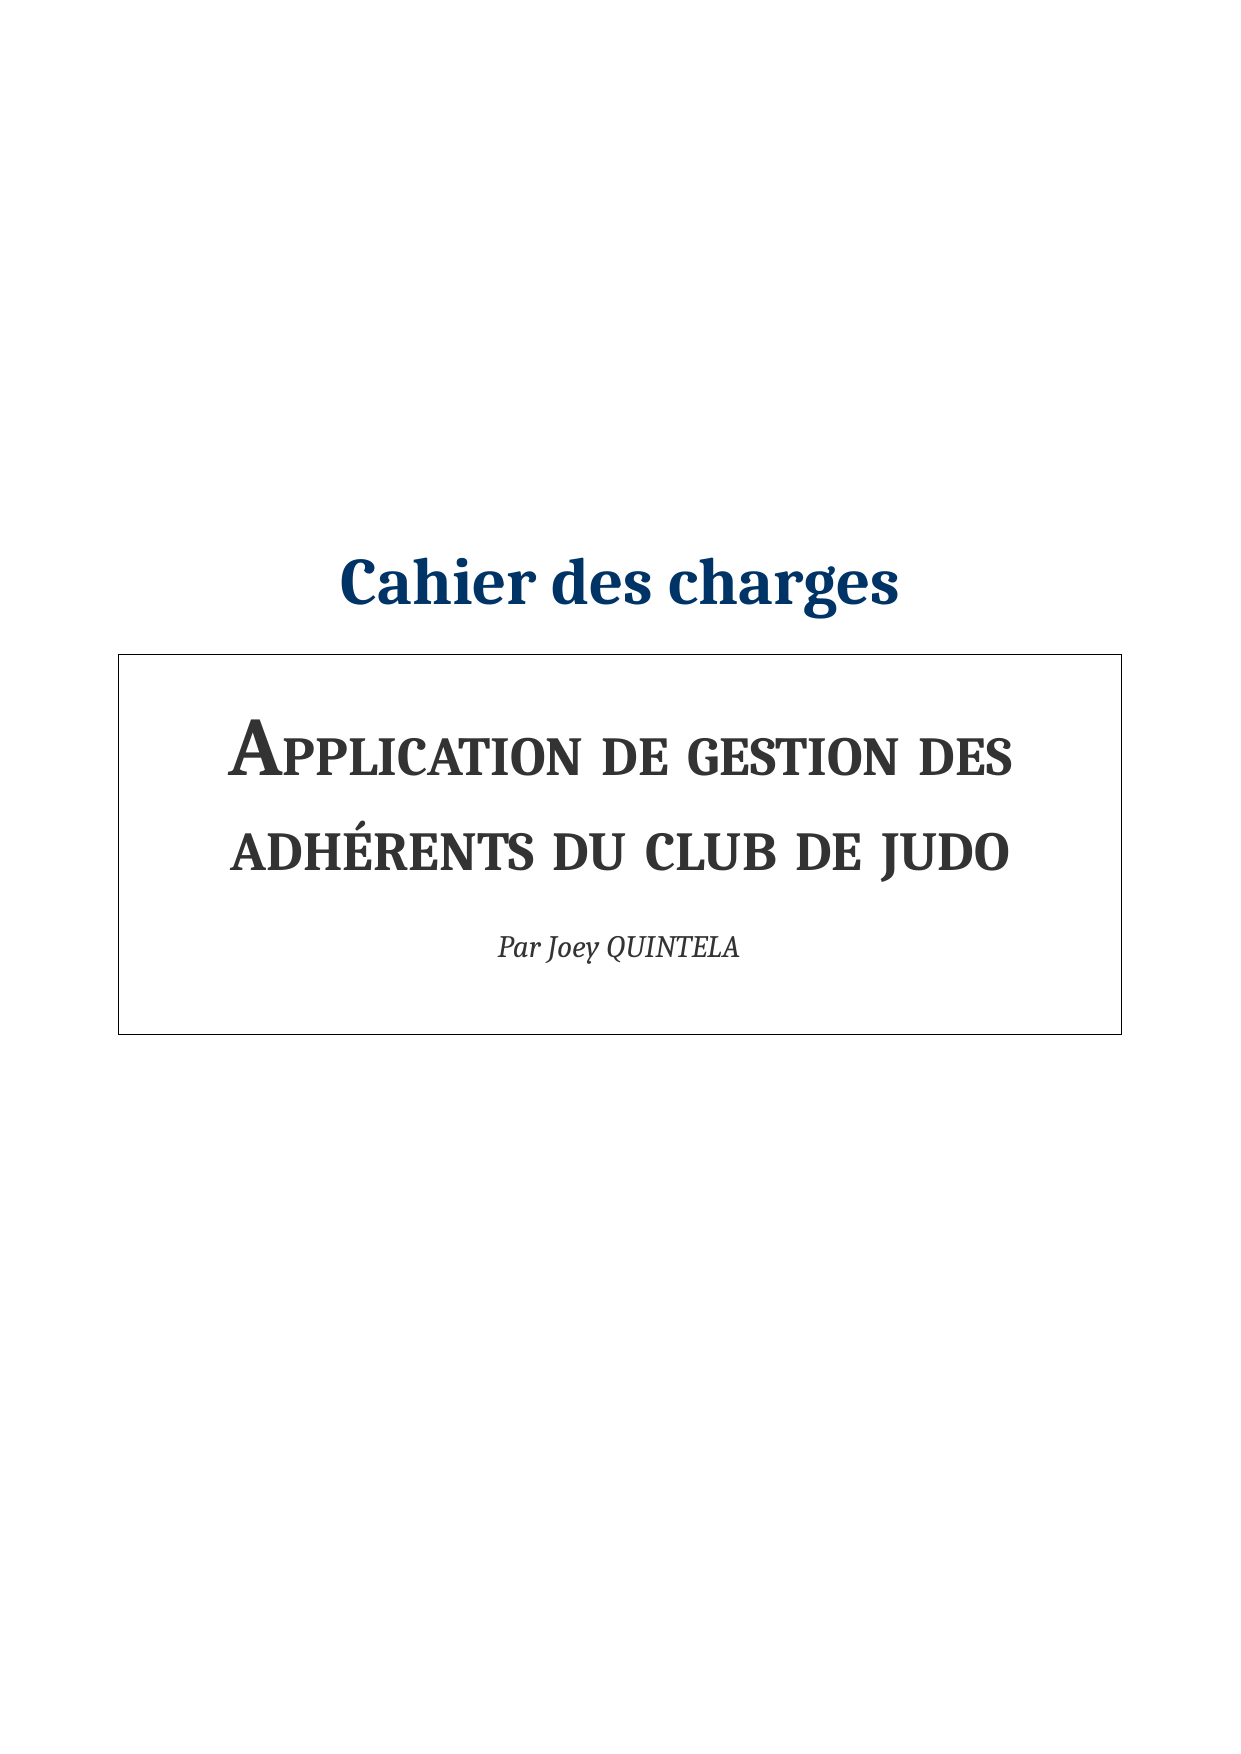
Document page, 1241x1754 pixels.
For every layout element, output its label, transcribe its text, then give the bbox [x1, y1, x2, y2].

subtitle Cahier des charges [118, 544, 1122, 621]
title Application de gestion des adhérents du club de judo [119, 700, 1121, 892]
subtitle Par Joey QUINTELA [119, 929, 1121, 965]
